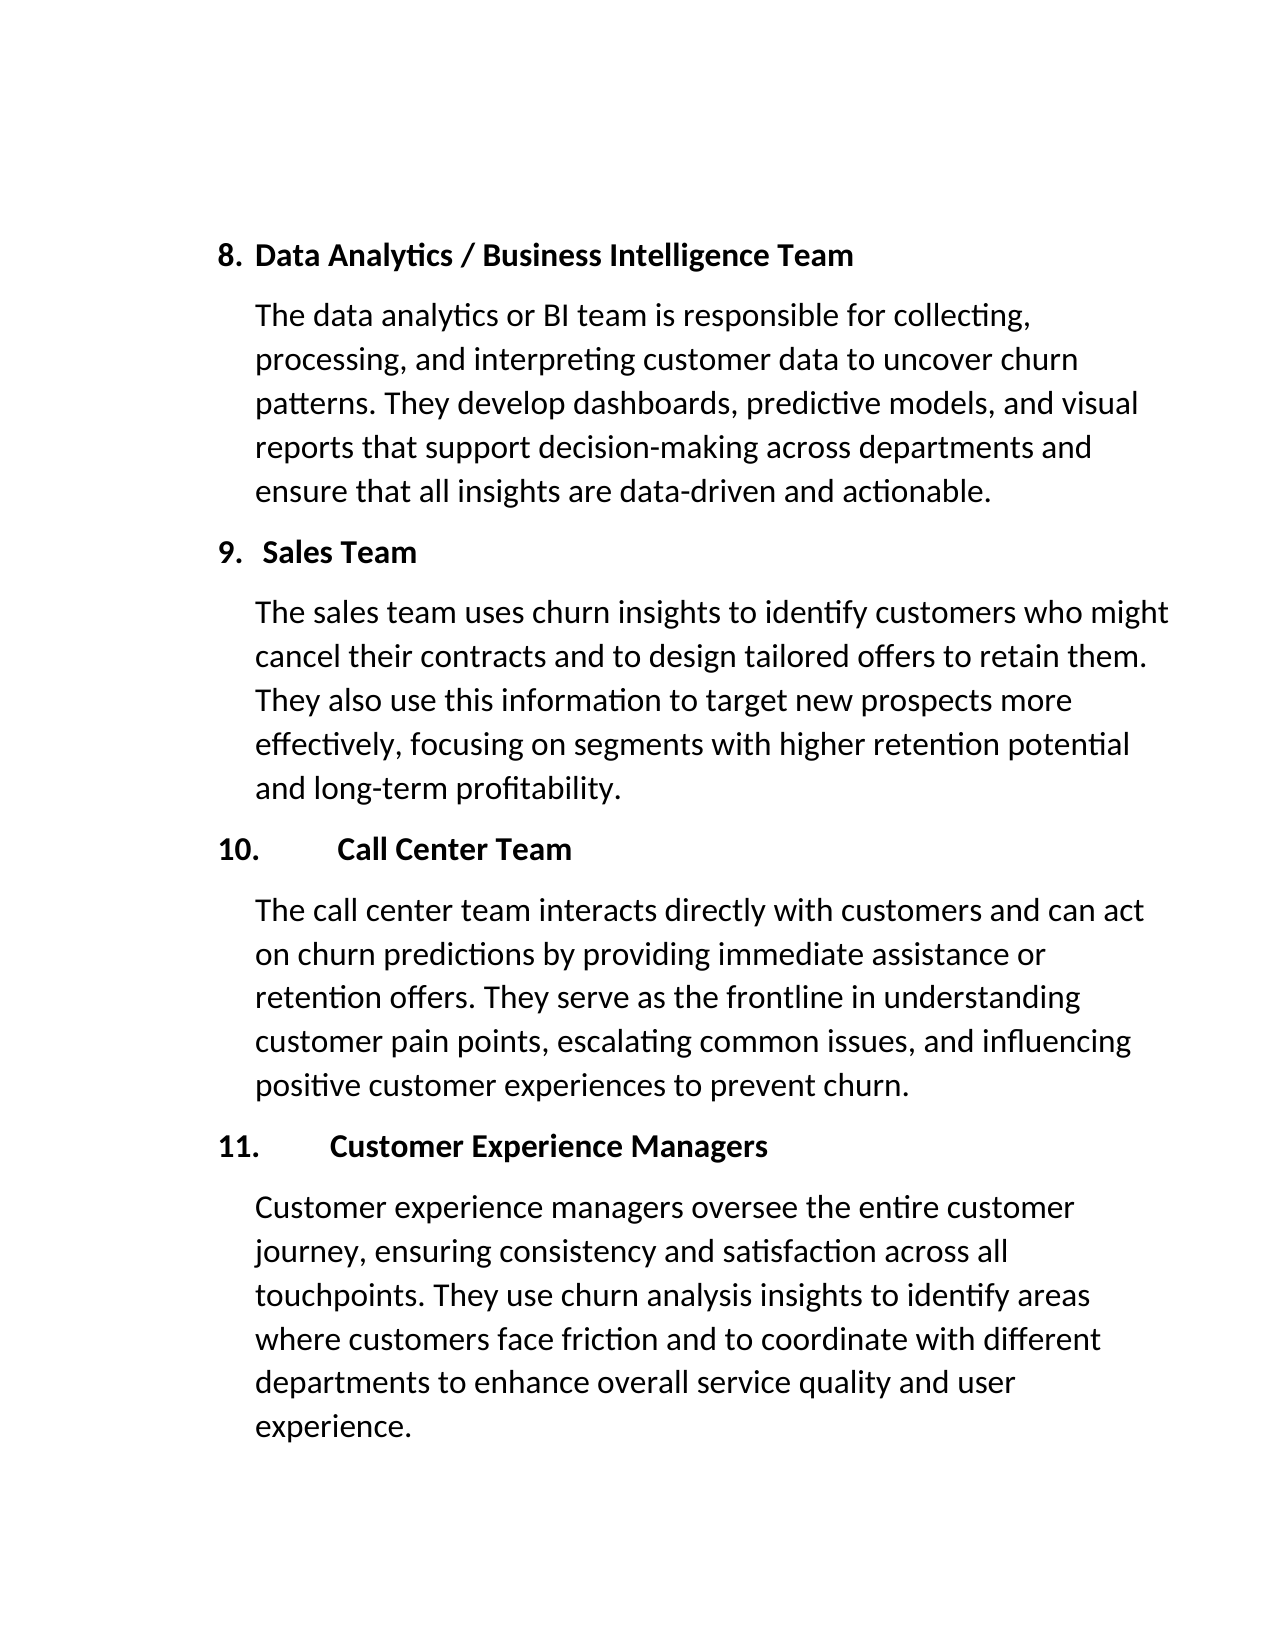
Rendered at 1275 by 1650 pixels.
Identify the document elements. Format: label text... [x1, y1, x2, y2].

list Customer Experience Managers [217, 1125, 1170, 1166]
text The call center team interacts directly with customers and can act on churn predictions by providing immediate assistance or retention offers. They serve as the frontline in understanding customer pain points, escalating common issues, and influencing positive customer experiences to prevent churn. [255, 888, 1170, 1105]
text The sales team uses churn insights to identify customers who might cancel their contracts and to design tailored offers to retain them. They also use this information to target new prospects more effectively, focusing on segments with higher retention potential and long-term profitability. [255, 591, 1170, 808]
list Data Analytics / Business Intelligence Team [217, 234, 1170, 274]
list Call Center Team [217, 828, 1170, 869]
text Customer experience managers oversee the entire customer journey, ensuring consistency and satisfaction across all touchpoints. They use churn analysis insights to identify areas where customers face friction and to coordinate with different departments to enhance overall service quality and user experience. [255, 1186, 1170, 1446]
list Sales Team [217, 531, 1170, 572]
text The data analytics or BI team is responsible for collecting, processing, and interpreting customer data to uncover churn patterns. They develop dashboards, predictive models, and visual reports that support decision-making across departments and ensure that all insights are data-driven and actionable. [255, 294, 1170, 511]
